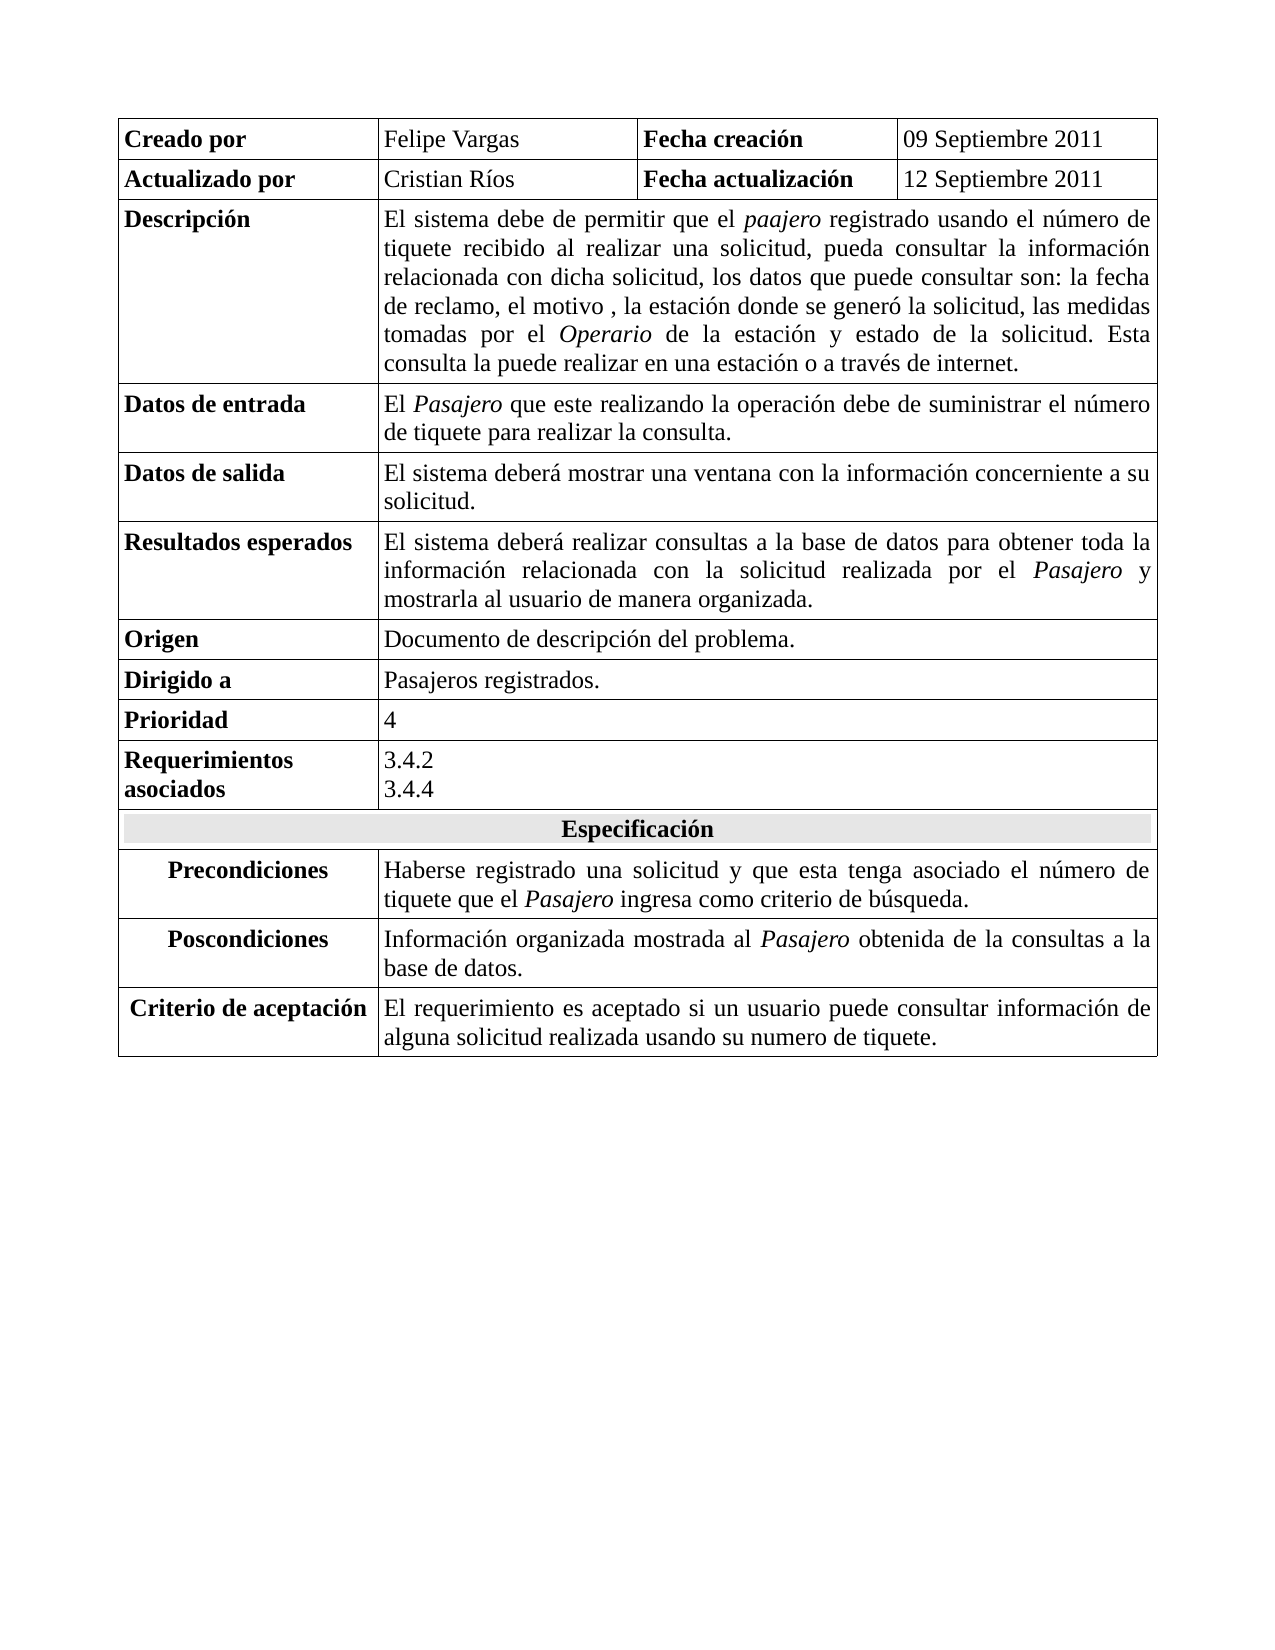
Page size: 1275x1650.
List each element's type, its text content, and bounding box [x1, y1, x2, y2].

table_cell Dirigido a [119, 660, 378, 699]
table_cell Pasajeros registrados. [379, 660, 1157, 699]
table_cell El sistema debe de permitir que el paajero registrado usando el número de tiquete recibido al realizar una solicitud, pueda consultar la información relacionada con dicha solicitud, los datos que puede consultar son: la fecha de reclamo, el motivo , la estación donde se generó la solicitud, las medidas tomadas por el Operario de la estación y estado de la solicitud. Esta consulta la puede realizar en una estación o a través de internet. [379, 200, 1157, 383]
table_cell Fecha actualización [638, 160, 897, 199]
table_cell Información organizada mostrada al Pasajero obtenida de la consultas a la base de datos. [379, 919, 1157, 987]
table_cell El Pasajero que este realizando la operación debe de suministrar el número de tiquete para realizar la consulta. [379, 384, 1157, 452]
table_cell El sistema deberá realizar consultas a la base de datos para obtener toda la información relacionada con la solicitud realizada por el Pasajero y mostrarla al usuario de manera organizada. [379, 522, 1157, 619]
table_cell Datos de entrada [119, 384, 378, 452]
table_cell Haberse registrado una solicitud y que esta tenga asociado el número de tiquete que el Pasajero ingresa como criterio de búsqueda. [379, 850, 1157, 918]
table_cell Documento de descripción del problema. [379, 620, 1157, 659]
table_cell Creado por [119, 119, 378, 158]
table_cell 3.4.2 3.4.4 [379, 741, 1157, 809]
table_cell Poscondiciones [119, 919, 378, 987]
table_cell Cristian Ríos [379, 160, 637, 199]
table_cell Fecha creación [638, 119, 897, 158]
table_cell 4 [379, 700, 1157, 740]
table_cell Origen [119, 620, 378, 659]
table_cell Prioridad [119, 700, 378, 740]
table_cell 12 Septiembre 2011 [898, 160, 1157, 199]
table_cell Resultados esperados [119, 522, 378, 619]
table_cell Requerimientos asociados [119, 741, 378, 809]
table_cell Criterio de aceptación [119, 988, 378, 1056]
table_cell Actualizado por [119, 160, 378, 199]
table_cell 09 Septiembre 2011 [898, 119, 1157, 158]
table_cell Descripción [119, 200, 378, 383]
table_cell Felipe Vargas [379, 119, 637, 158]
table_cell El requerimiento es aceptado si un usuario puede consultar información de alguna solicitud realizada usando su numero de tiquete. [379, 988, 1157, 1056]
table_cell Precondiciones [119, 850, 378, 918]
table_cell El sistema deberá mostrar una ventana con la información concerniente a su solicitud. [379, 453, 1157, 521]
table_cell Especificación [119, 810, 1157, 849]
table_cell Datos de salida [119, 453, 378, 521]
